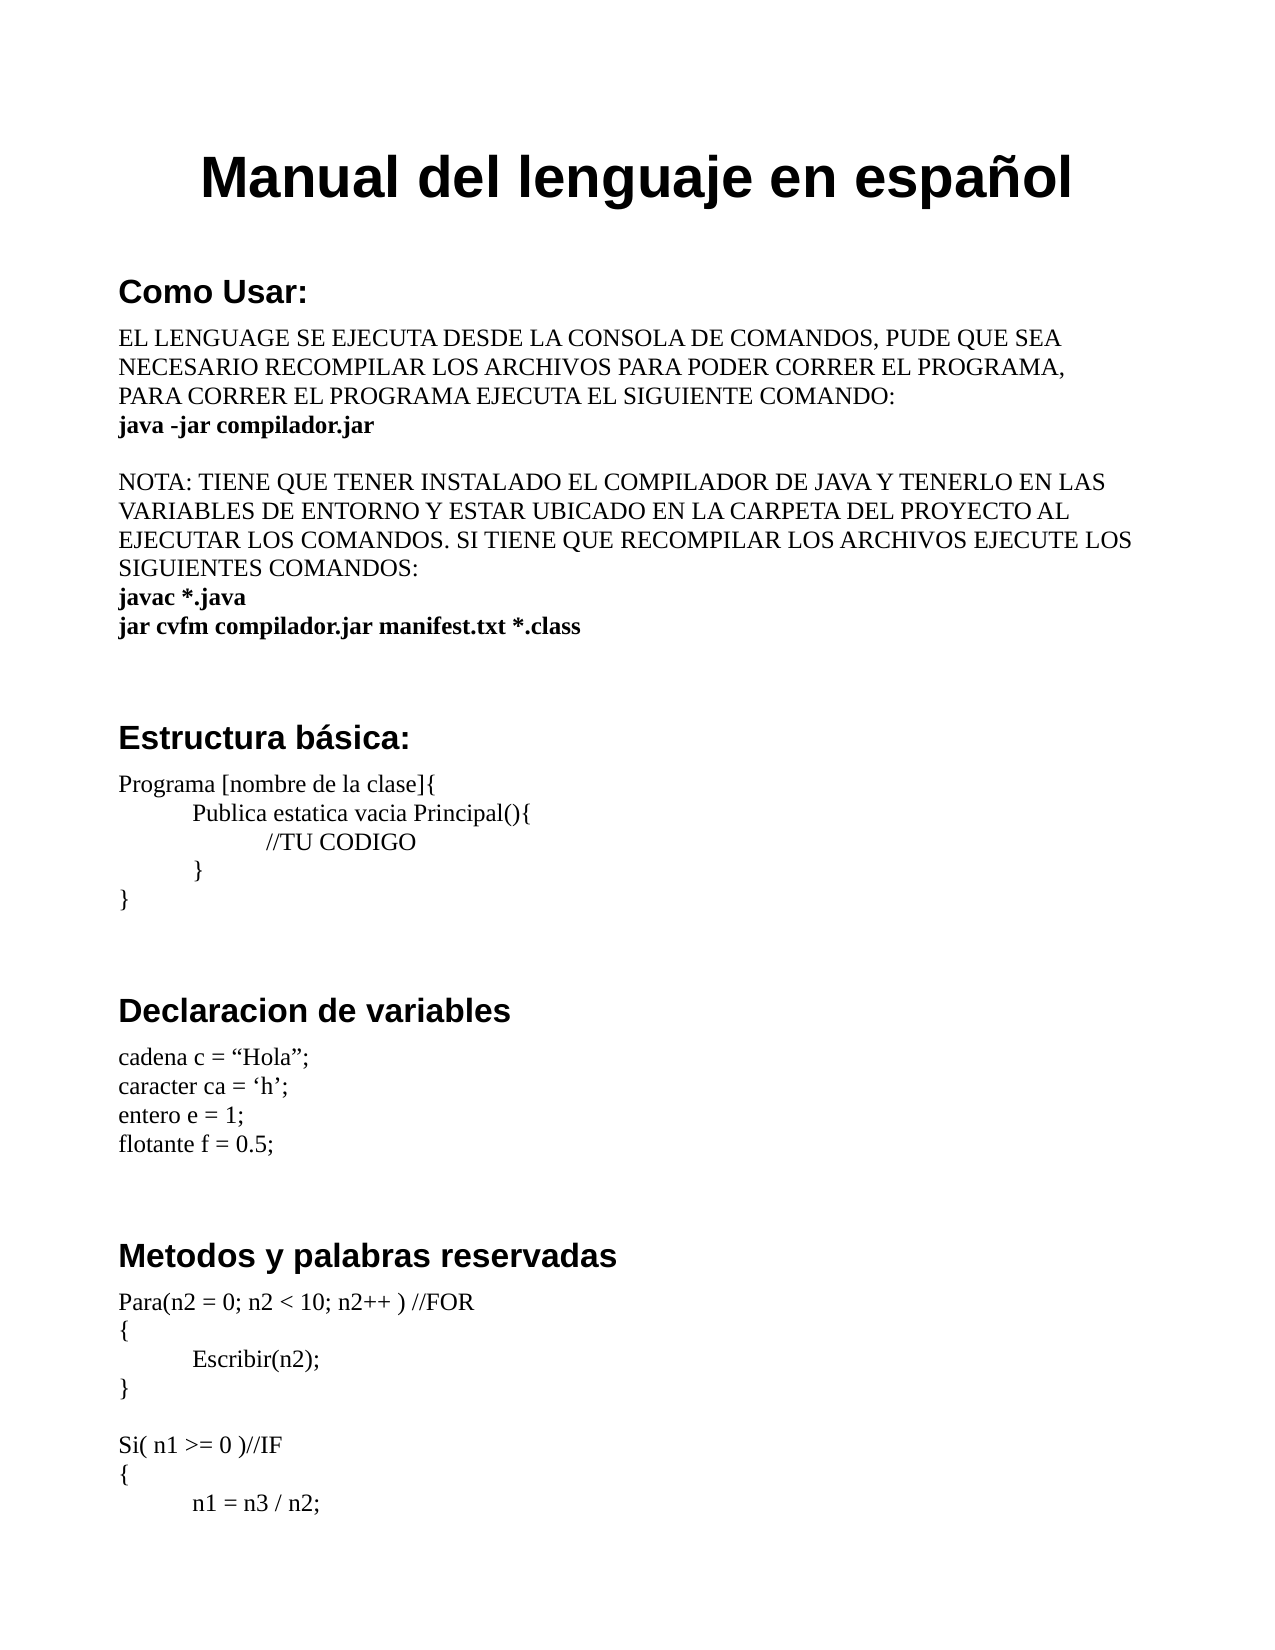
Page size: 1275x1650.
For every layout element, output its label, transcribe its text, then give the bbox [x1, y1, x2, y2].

subtitle Declaracion de variables [118, 991, 1157, 1030]
text Para(n2 = 0; n2 < 10; n2++ ) //FOR [118, 1287, 1157, 1316]
subtitle Estructura básica: [118, 718, 1157, 757]
text EL LENGUAGE SE EJECUTA DESDE LA CONSOLA DE COMANDOS, PUDE QUE SEA NECESARIO RECOMPILAR LOS ARCHIVOS PARA PODER CORRER EL PROGRAMA, [118, 323, 1157, 381]
text java -jar compilador.jar [118, 410, 1157, 438]
text Programa [nombre de la clase]{ [118, 769, 1157, 798]
text } [118, 855, 1157, 884]
text Escribir(n2); [118, 1344, 1157, 1373]
text caracter ca = ‘h’; [118, 1071, 1157, 1100]
text } [118, 1373, 1157, 1402]
text cadena c = “Hola”; [118, 1042, 1157, 1071]
subtitle Como Usar: [118, 272, 1157, 311]
text { [118, 1459, 1157, 1488]
text entero e = 1; [118, 1100, 1157, 1129]
title Manual del lenguaje en español [118, 143, 1157, 210]
text Publica estatica vacia Principal(){ [118, 798, 1157, 827]
text javac *.java [118, 582, 1157, 611]
text flotante f = 0.5; [118, 1129, 1157, 1157]
text } [118, 884, 1157, 913]
text PARA CORRER EL PROGRAMA EJECUTA EL SIGUIENTE COMANDO: [118, 381, 1157, 410]
text //TU CODIGO [118, 827, 1157, 855]
text { [118, 1316, 1157, 1344]
text Si( n1 >= 0 )//IF [118, 1431, 1157, 1459]
text n1 = n3 / n2; [118, 1488, 1157, 1517]
subtitle Metodos y palabras reservadas [118, 1236, 1157, 1274]
text jar cvfm compilador.jar manifest.txt *.class [118, 611, 1157, 640]
text NOTA: TIENE QUE TENER INSTALADO EL COMPILADOR DE JAVA Y TENERLO EN LAS VARIABLES DE ENTORNO Y ESTAR UBICADO EN LA CARPETA DEL PROYECTO AL EJECUTAR LOS COMANDOS. SI TIENE QUE RECOMPILAR LOS ARCHIVOS EJECUTE LOS SIGUIENTES COMANDOS: [118, 467, 1157, 582]
